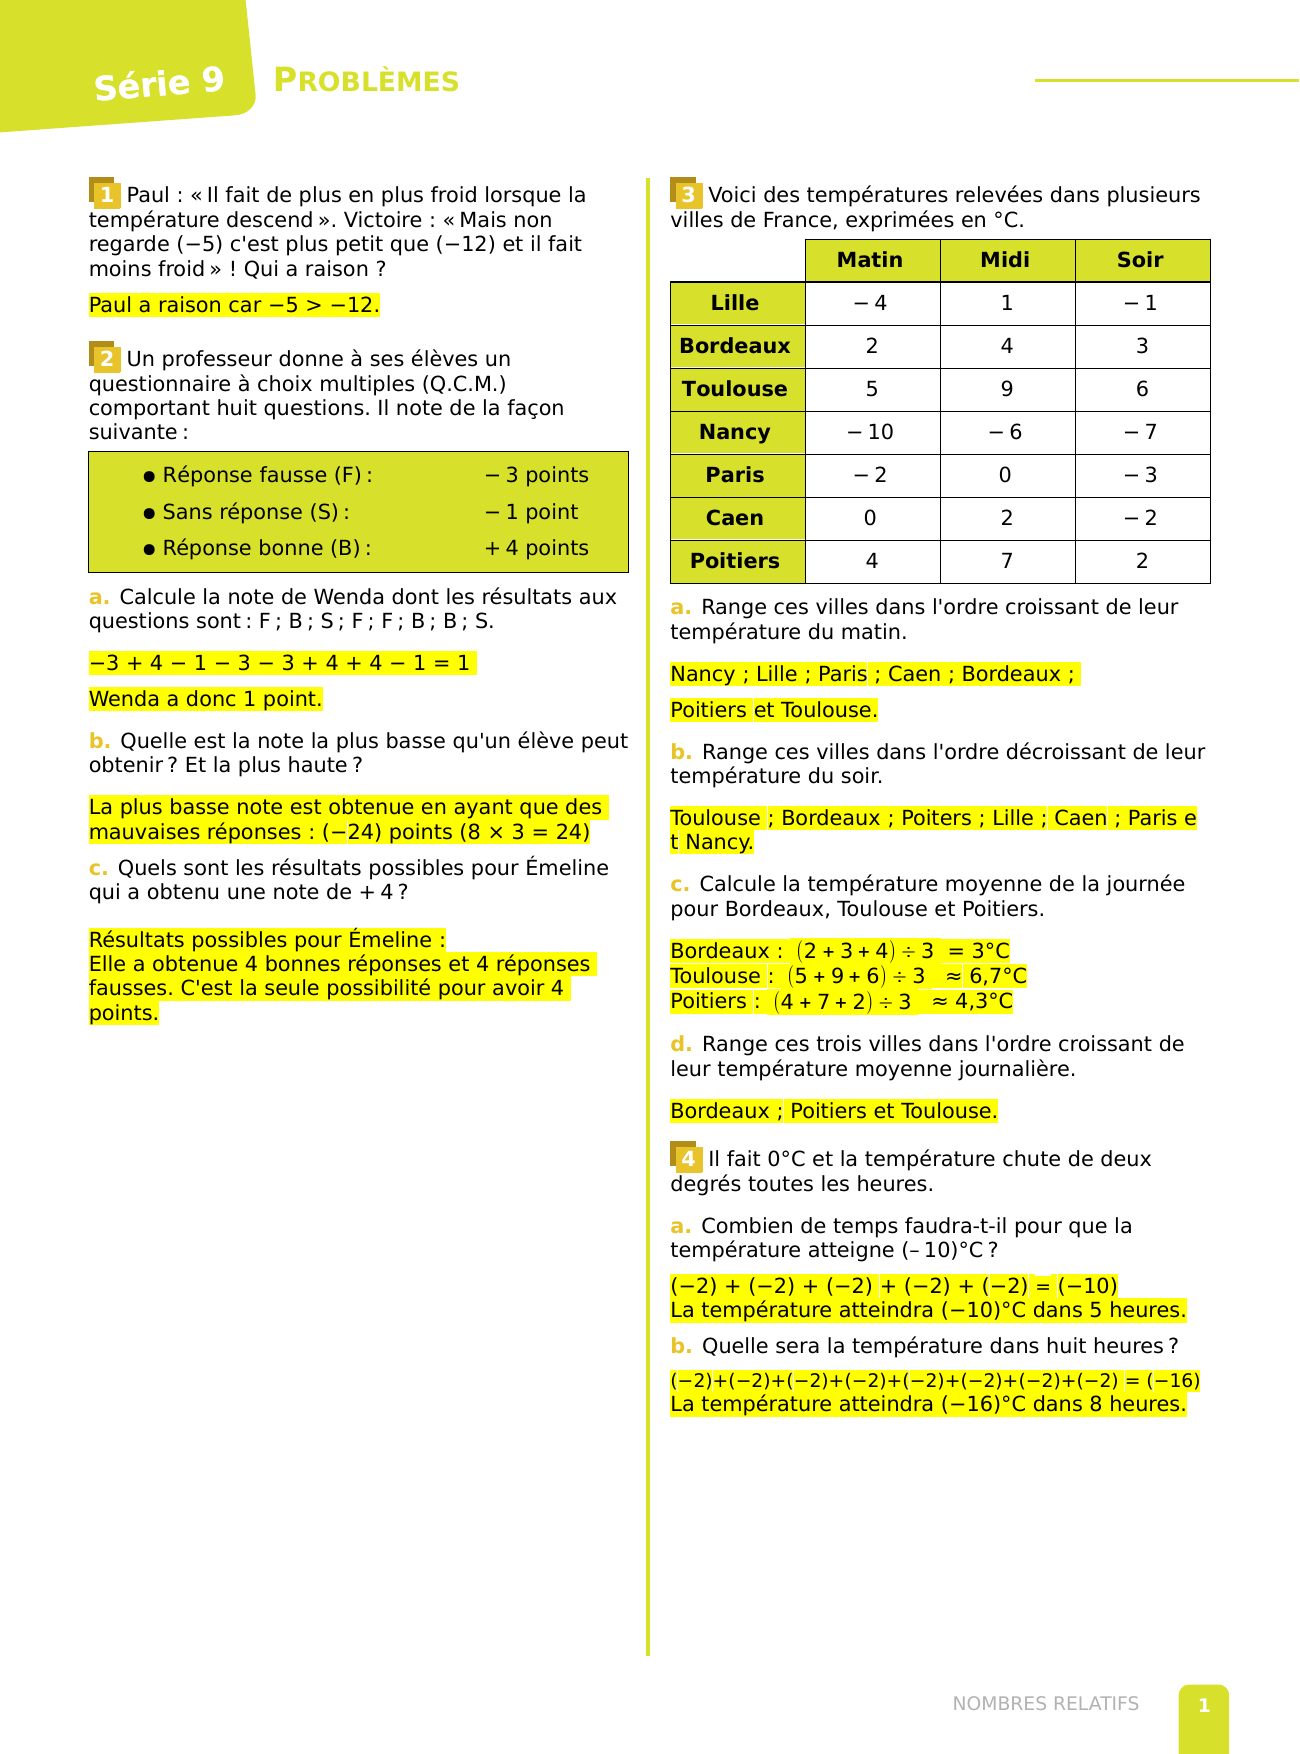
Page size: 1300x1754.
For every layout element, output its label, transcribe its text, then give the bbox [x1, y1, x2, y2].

table_cell 5 [806, 369, 940, 411]
table_cell Poitiers [671, 541, 805, 583]
list Calcule la température moyenne de la journée pour Bordeaux, Toulouse et Poitiers. [670, 872, 1211, 921]
table_cell 4 [941, 326, 1075, 367]
table_cell − 2 [1076, 498, 1210, 539]
table_cell Lille [671, 283, 805, 324]
list Range ces villes dans l'ordre croissant de leur température du matin. [670, 595, 1211, 644]
subtitle Paul : « Il fait de plus en plus froid lorsque la température descend ». Victoire : « Mais non regarde (−5) c'est plus petit que (−12) et il fait moins froid » ! Qui a raison ? [88, 177, 629, 281]
subtitle Résultats possibles pour Émeline : Elle a obtenue 4 bonnes réponses et 4 réponses fausses. C'est la seule possibilité pour avoir 4 points. [88, 928, 629, 1025]
subtitle Paul a raison car −5 > −12. [88, 293, 623, 317]
subtitle Il fait 0°C et la température chute de deux degrés toutes les heures. [670, 1141, 1211, 1196]
table_cell Nancy [671, 412, 805, 453]
subtitle Un professeur donne à ses élèves un questionnaire à choix multiples (Q.C.M.) comportant huit questions. Il note de la façon suivante : [88, 341, 629, 445]
table_cell 0 [941, 455, 1075, 497]
subtitle Bordeaux : = 3°C Toulouse : ≈ 6,7°C Poitiers : ≈ 4,3°C [670, 938, 790, 1015]
table_cell − 2 [806, 455, 940, 497]
table_cell Bordeaux [671, 326, 805, 367]
table_cell 2 [806, 326, 940, 367]
subtitle Wenda a donc 1 point. [88, 687, 623, 711]
table_cell 3 [1076, 326, 1210, 367]
table_header Réponse fausse (F) : Sans réponse (S) : Réponse bonne (B) : [89, 452, 431, 572]
list Range ces trois villes dans l'ordre croissant de leur température moyenne journalière. [670, 1032, 1211, 1081]
table_cell − 7 [1076, 412, 1210, 453]
subtitle Toulouse ; Bordeaux ; Poiters ; Lille ; Caen ; Paris et Nancy. [670, 806, 1205, 854]
subtitle La plus basse note est obtenue en ayant que des mauvaises réponses : (−24) points (8 × 3 = 24) [88, 795, 629, 844]
subtitle Poitiers et Toulouse. [670, 698, 1205, 722]
table_header [670, 239, 805, 281]
list Quels sont les résultats possibles pour Émeline qui a obtenu une note de + 4 ? [88, 856, 629, 904]
table_header Soir [1076, 240, 1210, 281]
table_cell 6 [1076, 369, 1210, 411]
table_cell − 4 [806, 283, 940, 324]
list Quelle est la note la plus basse qu'un élève peut obtenir ? Et la plus haute ? [88, 729, 629, 778]
table_cell 4 [806, 541, 940, 583]
table_header Midi [941, 240, 1075, 281]
list (−2) + (−2) + (−2) + (−2) + (−2) = (−10) [1118, 1274, 1211, 1298]
subtitle −3 + 4 − 1 − 3 − 3 + 4 + 4 − 1 = 1 [88, 651, 623, 675]
list Quelle sera la température dans huit heures ? [670, 1334, 1211, 1359]
table_cell − 3 [1076, 455, 1210, 497]
table_cell − 10 [806, 412, 940, 453]
subtitle Nancy ; Lille ; Paris ; Caen ; Bordeaux ; [670, 662, 1205, 686]
table_cell 2 [1076, 541, 1210, 583]
table_cell Caen [671, 498, 805, 539]
subtitle Bordeaux ; Poitiers et Toulouse. [670, 1099, 1211, 1123]
table_cell 7 [941, 541, 1075, 583]
table_header − 3 points − 1 point + 4 points [431, 452, 628, 572]
table_cell 2 [941, 498, 1075, 539]
subtitle Voici des températures relevées dans plusieurs villes de France, exprimées en °C. [670, 177, 1211, 232]
table_header Matin [806, 240, 940, 281]
table_cell 9 [941, 369, 1075, 411]
list Calcule la note de Wenda dont les résultats aux questions sont : F ; B ; S ; F ; F ; B ; B ; S. [88, 585, 629, 633]
table_cell Toulouse [671, 369, 805, 411]
subtitle Bordeaux : = 3°C Toulouse : ≈ 6,7°C Poitiers : ≈ 4,3°C [918, 938, 1205, 1015]
table_cell Paris [671, 455, 805, 497]
list Combien de temps faudra-t-il pour que la température atteigne (– 10)°C ? [670, 1214, 1211, 1262]
table_cell − 6 [941, 412, 1075, 453]
table_cell 0 [806, 498, 940, 539]
list Range ces villes dans l'ordre décroissant de leur température du soir. [670, 740, 1211, 788]
table_cell − 1 [1076, 283, 1210, 324]
table_cell 1 [941, 283, 1075, 324]
